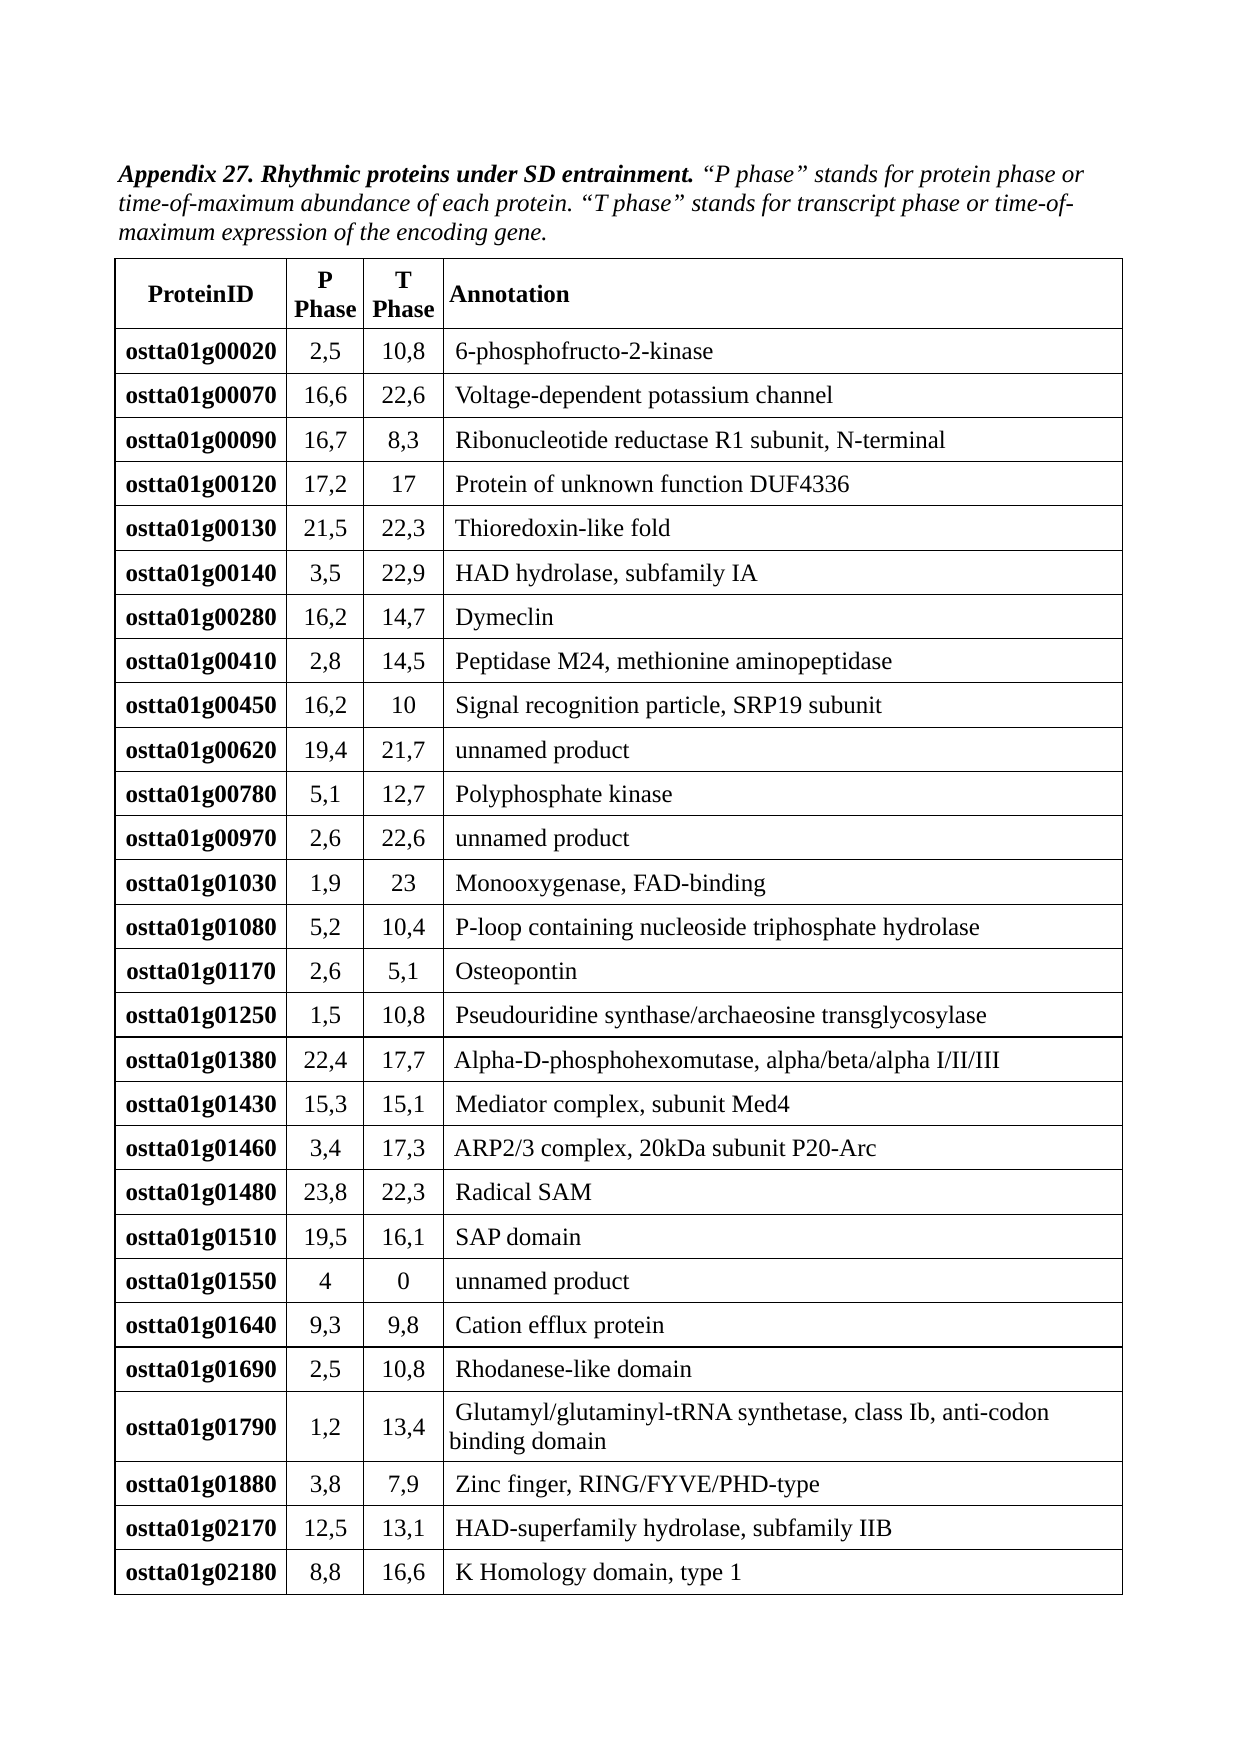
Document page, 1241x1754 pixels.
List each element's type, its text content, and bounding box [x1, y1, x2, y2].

table_cell [1123, 550, 1240, 594]
table_header Annotation [444, 259, 1122, 328]
table_cell 16,6 [364, 1550, 443, 1593]
table_cell 5,1 [287, 772, 363, 815]
table_cell 23 [364, 860, 443, 904]
table_cell ostta01g01880 [116, 1462, 286, 1505]
table_header [1123, 258, 1240, 328]
table_cell ostta01g00620 [116, 728, 286, 771]
table_cell 19,5 [287, 1215, 363, 1258]
table_cell 1,5 [287, 993, 363, 1036]
table_cell 6-phosphofructo-2-kinase [444, 329, 1122, 372]
table_cell ostta01g00450 [116, 683, 286, 727]
table_cell Ribonucleotide reductase R1 subunit, N-terminal [444, 418, 1122, 461]
table_cell 2,6 [287, 949, 363, 992]
table_cell 22,6 [364, 374, 443, 417]
table_cell ostta01g00120 [116, 462, 286, 505]
table_cell [1123, 1391, 1240, 1461]
table_cell ostta01g00970 [116, 816, 286, 859]
table_cell ostta01g02170 [116, 1506, 286, 1549]
table_cell 22,9 [364, 551, 443, 594]
table_cell [1123, 1346, 1240, 1391]
table_cell 14,7 [364, 595, 443, 638]
table_cell 2,5 [287, 329, 363, 372]
table_cell ostta01g01030 [116, 860, 286, 904]
table_cell [1123, 1169, 1240, 1213]
table_cell [1123, 1125, 1240, 1169]
table_cell 22,6 [364, 816, 443, 859]
table_cell 19,4 [287, 728, 363, 771]
table_cell 9,3 [287, 1303, 363, 1346]
table_cell 16,2 [287, 683, 363, 727]
table_cell 13,1 [364, 1506, 443, 1549]
table_cell 16,1 [364, 1215, 443, 1258]
table_cell [1123, 328, 1240, 372]
table_cell 17 [364, 462, 443, 505]
table_cell [1123, 417, 1240, 461]
table_cell 15,1 [364, 1082, 443, 1125]
table_cell 3,5 [287, 551, 363, 594]
table_cell ostta01g00090 [116, 418, 286, 461]
table_cell unnamed product [444, 728, 1122, 771]
table_cell Glutamyl/glutaminyl-tRNA synthetase, class Ib, anti-codon binding domain [444, 1392, 1122, 1461]
table_cell ostta01g01460 [116, 1126, 286, 1169]
table_cell ostta01g00130 [116, 506, 286, 549]
table_cell ostta01g00020 [116, 329, 286, 372]
table_cell ostta01g01080 [116, 905, 286, 948]
table_cell Alpha-D-phosphohexomutase, alpha/beta/alpha I/II/III [444, 1038, 1122, 1081]
table_cell 5,2 [287, 905, 363, 948]
table_cell unnamed product [444, 816, 1122, 859]
table_cell [1123, 461, 1240, 505]
table_cell 10,8 [364, 1348, 443, 1391]
table_cell Mediator complex, subunit Med4 [444, 1082, 1122, 1125]
table_cell ostta01g01640 [116, 1303, 286, 1346]
table_cell ARP2/3 complex, 20kDa subunit P20-Arc [444, 1126, 1122, 1169]
table_cell ostta01g01690 [116, 1348, 286, 1391]
table_cell 3,4 [287, 1126, 363, 1169]
table_cell [1123, 1036, 1240, 1081]
table_cell ostta01g01480 [116, 1170, 286, 1213]
table_cell 5,1 [364, 949, 443, 992]
table_cell [1123, 638, 1240, 682]
table_cell 8,3 [364, 418, 443, 461]
table_cell [1123, 1214, 1240, 1258]
table_cell [1123, 771, 1240, 815]
table_cell 2,8 [287, 639, 363, 682]
table_cell 7,9 [364, 1462, 443, 1505]
table_cell P-loop containing nucleoside triphosphate hydrolase [444, 905, 1122, 948]
table_cell [1123, 594, 1240, 638]
table_cell [1123, 904, 1240, 948]
table_cell ostta01g00280 [116, 595, 286, 638]
table_cell 1,9 [287, 860, 363, 904]
table_cell 16,7 [287, 418, 363, 461]
table_cell ostta01g02180 [116, 1550, 286, 1593]
table_cell Signal recognition particle, SRP19 subunit [444, 683, 1122, 727]
table_cell ostta01g00070 [116, 374, 286, 417]
table_cell 17,7 [364, 1038, 443, 1081]
table_cell K Homology domain, type 1 [444, 1550, 1122, 1593]
table_cell ostta01g01250 [116, 993, 286, 1036]
table_cell [1123, 682, 1240, 727]
table_cell 4 [287, 1259, 363, 1302]
table_cell 16,2 [287, 595, 363, 638]
table_cell Monooxygenase, FAD-binding [444, 860, 1122, 904]
table_cell ostta01g01510 [116, 1215, 286, 1258]
table_cell [1123, 992, 1240, 1036]
table_cell Cation efflux protein [444, 1303, 1122, 1346]
table_cell Osteopontin [444, 949, 1122, 992]
table_cell [1123, 1549, 1240, 1593]
table_cell 2,5 [287, 1348, 363, 1391]
table_cell Thioredoxin-like fold [444, 506, 1122, 549]
table_cell Pseudouridine synthase/archaeosine transglycosylase [444, 993, 1122, 1036]
table_cell 21,5 [287, 506, 363, 549]
table_cell HAD hydrolase, subfamily IA [444, 551, 1122, 594]
table_cell 10,4 [364, 905, 443, 948]
table_cell Zinc finger, RING/FYVE/PHD-type [444, 1462, 1122, 1505]
table_cell [1123, 727, 1240, 771]
table_header ProteinID [116, 259, 286, 328]
table_cell 0 [364, 1259, 443, 1302]
table_cell unnamed product [444, 1259, 1122, 1302]
table_cell Dymeclin [444, 595, 1122, 638]
table_cell 22,3 [364, 506, 443, 549]
table_cell [1123, 859, 1240, 904]
table_cell 13,4 [364, 1392, 443, 1461]
table_cell 21,7 [364, 728, 443, 771]
table_cell [1123, 815, 1240, 859]
table_cell Radical SAM [444, 1170, 1122, 1213]
table_cell Polyphosphate kinase [444, 772, 1122, 815]
table_cell 12,5 [287, 1506, 363, 1549]
table_cell 22,3 [364, 1170, 443, 1213]
table_cell Voltage-dependent potassium channel [444, 374, 1122, 417]
table_cell ostta01g00780 [116, 772, 286, 815]
table_cell [1123, 1302, 1240, 1346]
table_cell SAP domain [444, 1215, 1122, 1258]
table_cell HAD-superfamily hydrolase, subfamily IIB [444, 1506, 1122, 1549]
table_cell ostta01g01170 [116, 949, 286, 992]
table_cell Rhodanese-like domain [444, 1348, 1122, 1391]
table_cell 22,4 [287, 1038, 363, 1081]
table_cell ostta01g00140 [116, 551, 286, 594]
table_cell [1123, 1505, 1240, 1549]
table_header P Phase [287, 259, 363, 328]
table_cell 16,6 [287, 374, 363, 417]
table_cell [1123, 948, 1240, 992]
table_cell [1123, 1081, 1240, 1125]
table_cell 2,6 [287, 816, 363, 859]
table_cell 10,8 [364, 993, 443, 1036]
table_cell 17,3 [364, 1126, 443, 1169]
table_cell 10 [364, 683, 443, 727]
table_cell 15,3 [287, 1082, 363, 1125]
table_cell 1,2 [287, 1392, 363, 1461]
table_cell 12,7 [364, 772, 443, 815]
text Appendix 27. Rhythmic proteins under SD entrainment. “P phase” stands for protein phase or time-of-maximum abundance of each protein. “T phase” stands for transcript phase or time-of-maximum expression of the encoding gene. [118, 159, 1122, 246]
table_cell [1123, 1461, 1240, 1505]
table_cell 9,8 [364, 1303, 443, 1346]
table_cell Protein of unknown function DUF4336 [444, 462, 1122, 505]
table_cell ostta01g00410 [116, 639, 286, 682]
table_cell [1123, 1258, 1240, 1302]
table_cell [1123, 373, 1240, 417]
table_cell 14,5 [364, 639, 443, 682]
table_cell ostta01g01550 [116, 1259, 286, 1302]
table_cell 10,8 [364, 329, 443, 372]
table_cell ostta01g01430 [116, 1082, 286, 1125]
table_cell ostta01g01790 [116, 1392, 286, 1461]
table_cell ostta01g01380 [116, 1038, 286, 1081]
table_cell 23,8 [287, 1170, 363, 1213]
table_cell 8,8 [287, 1550, 363, 1593]
table_cell Peptidase M24, methionine aminopeptidase [444, 639, 1122, 682]
table_cell 17,2 [287, 462, 363, 505]
table_cell 3,8 [287, 1462, 363, 1505]
table_cell [1123, 505, 1240, 549]
table_header T Phase [364, 259, 443, 328]
